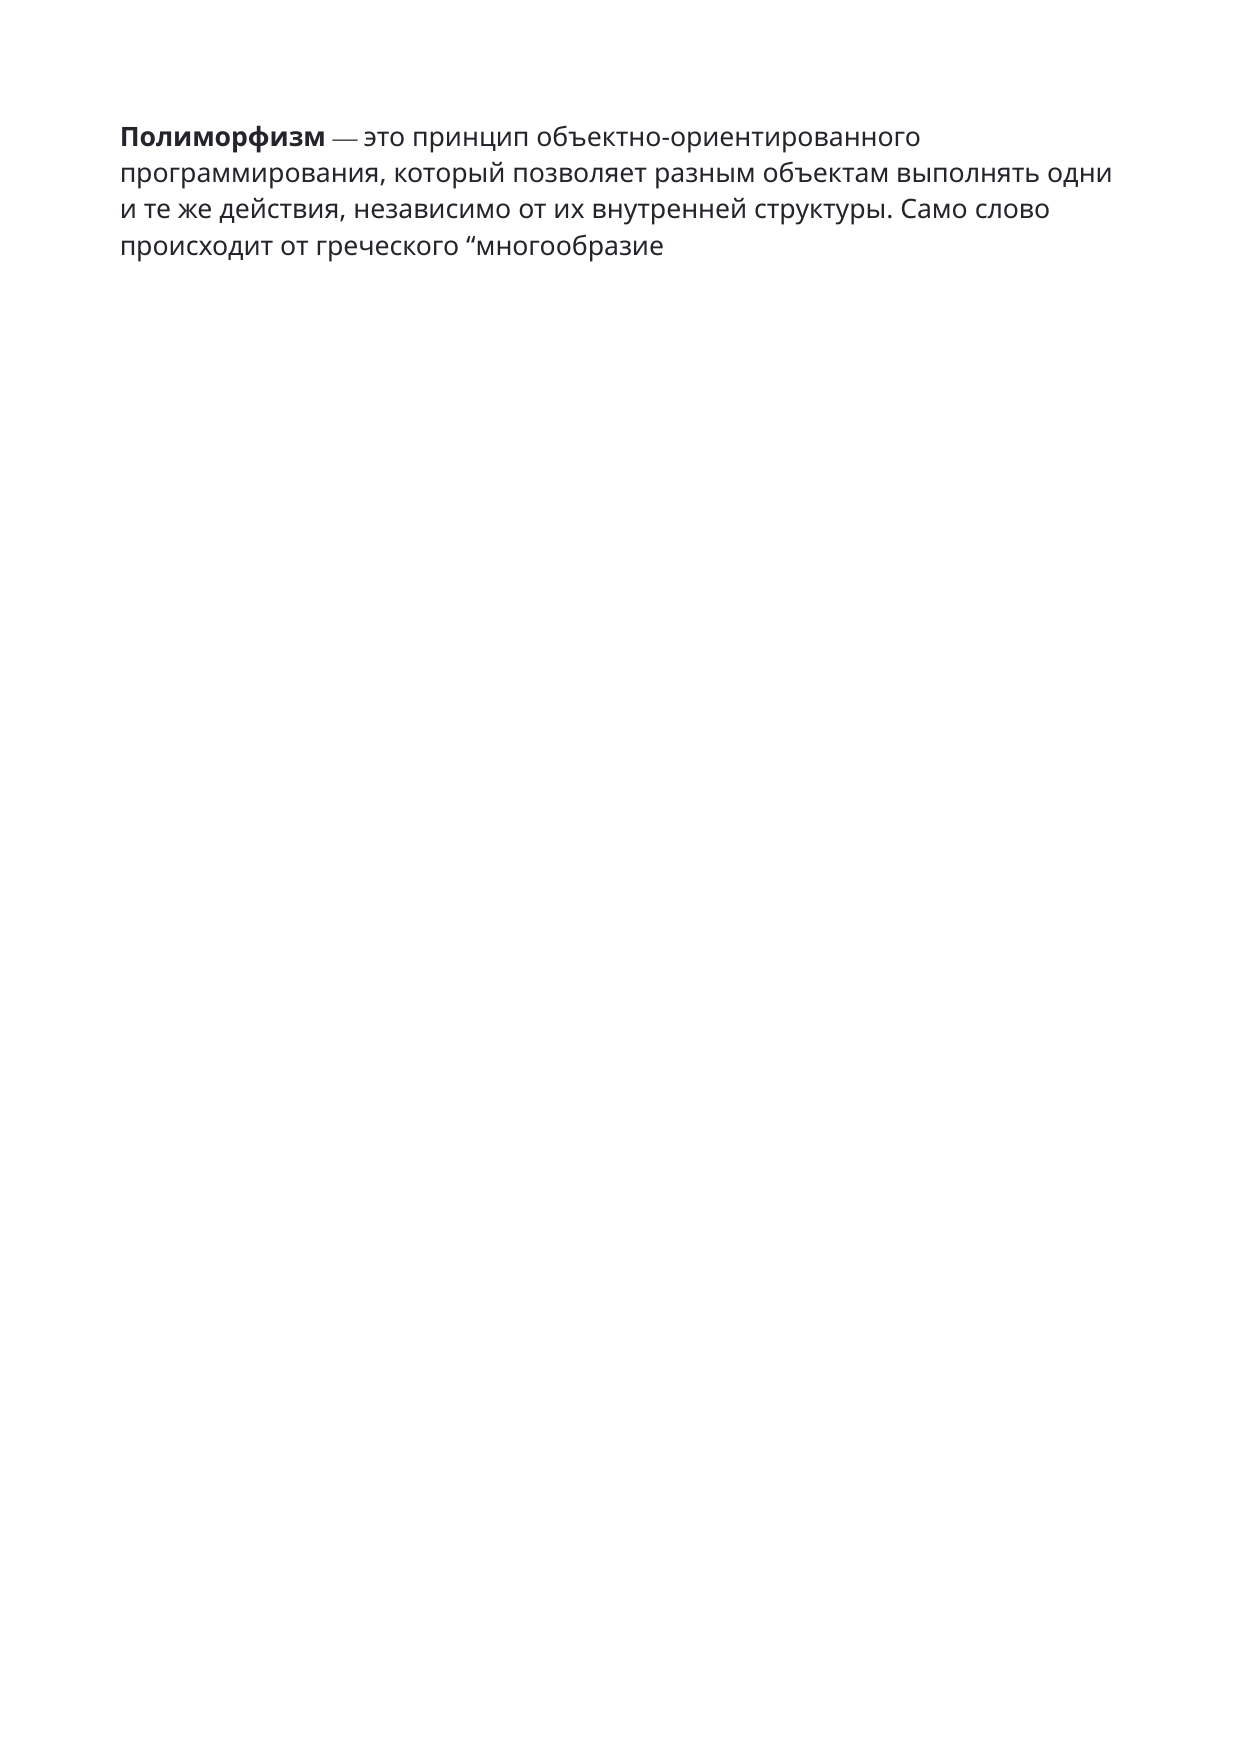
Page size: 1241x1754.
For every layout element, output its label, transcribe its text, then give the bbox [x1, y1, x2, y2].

text Полиморфизм — это принцип объектно-ориентированного программирования, который позволяет разным объектам выполнять одни и те же действия, независимо от их внутренней структуры. Само слово происходит от греческого “многообразие [118, 118, 1122, 263]
